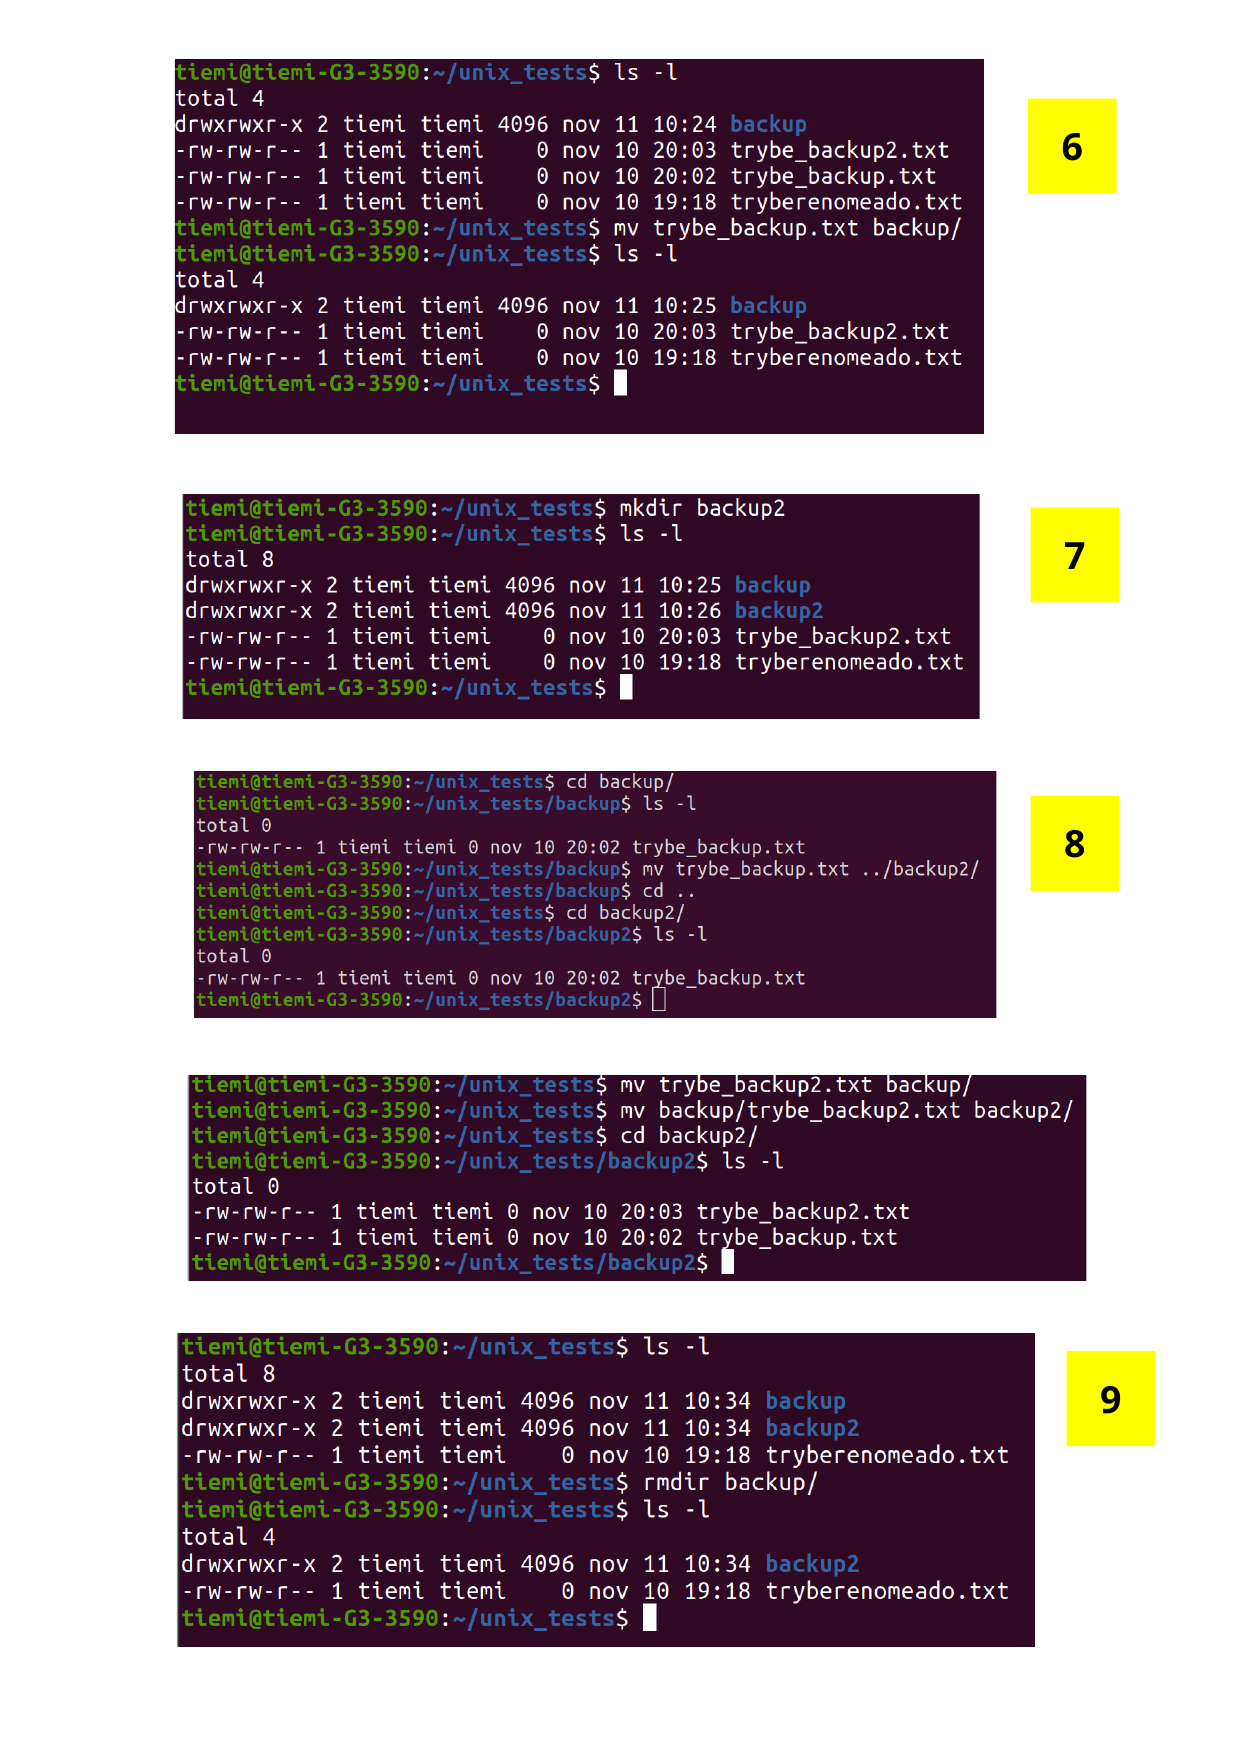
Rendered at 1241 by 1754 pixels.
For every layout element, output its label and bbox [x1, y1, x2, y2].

picture [193, 771, 997, 1018]
picture [182, 494, 980, 719]
picture [176, 1333, 1035, 1647]
picture [187, 1075, 1087, 1281]
picture [174, 59, 984, 434]
